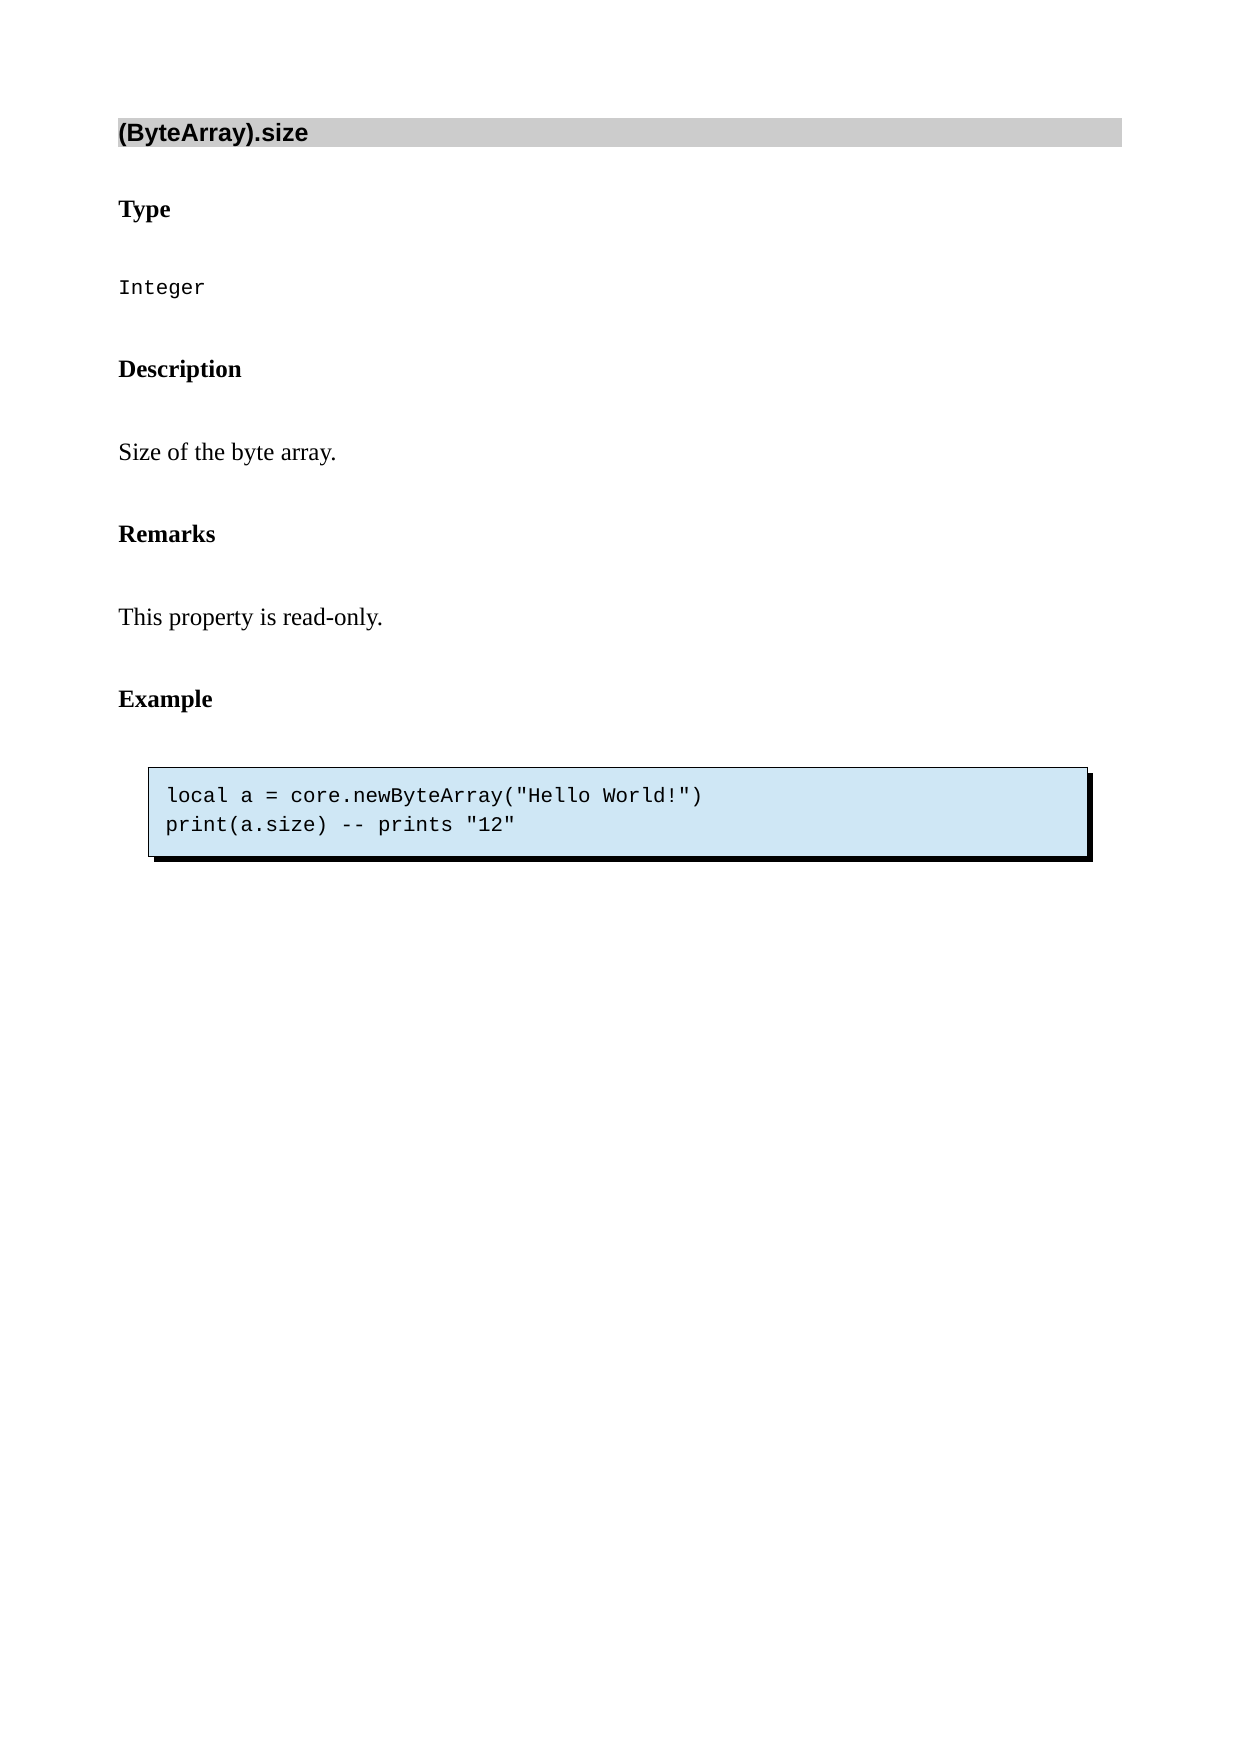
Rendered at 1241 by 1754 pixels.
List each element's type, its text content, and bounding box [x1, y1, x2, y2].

text Example [118, 684, 1122, 713]
text Size of the byte array. [118, 437, 1122, 466]
text Description [118, 354, 1122, 383]
text local a = core.newByteArray("Hello World!") [149, 768, 1087, 796]
text print(a.size) -- prints "12" [149, 796, 1087, 856]
text Type [118, 194, 1122, 223]
text Remarks [118, 519, 1122, 548]
text Integer [118, 277, 1122, 301]
subtitle (ByteArray).size [118, 118, 1122, 147]
text This property is read-only. [118, 602, 1122, 631]
